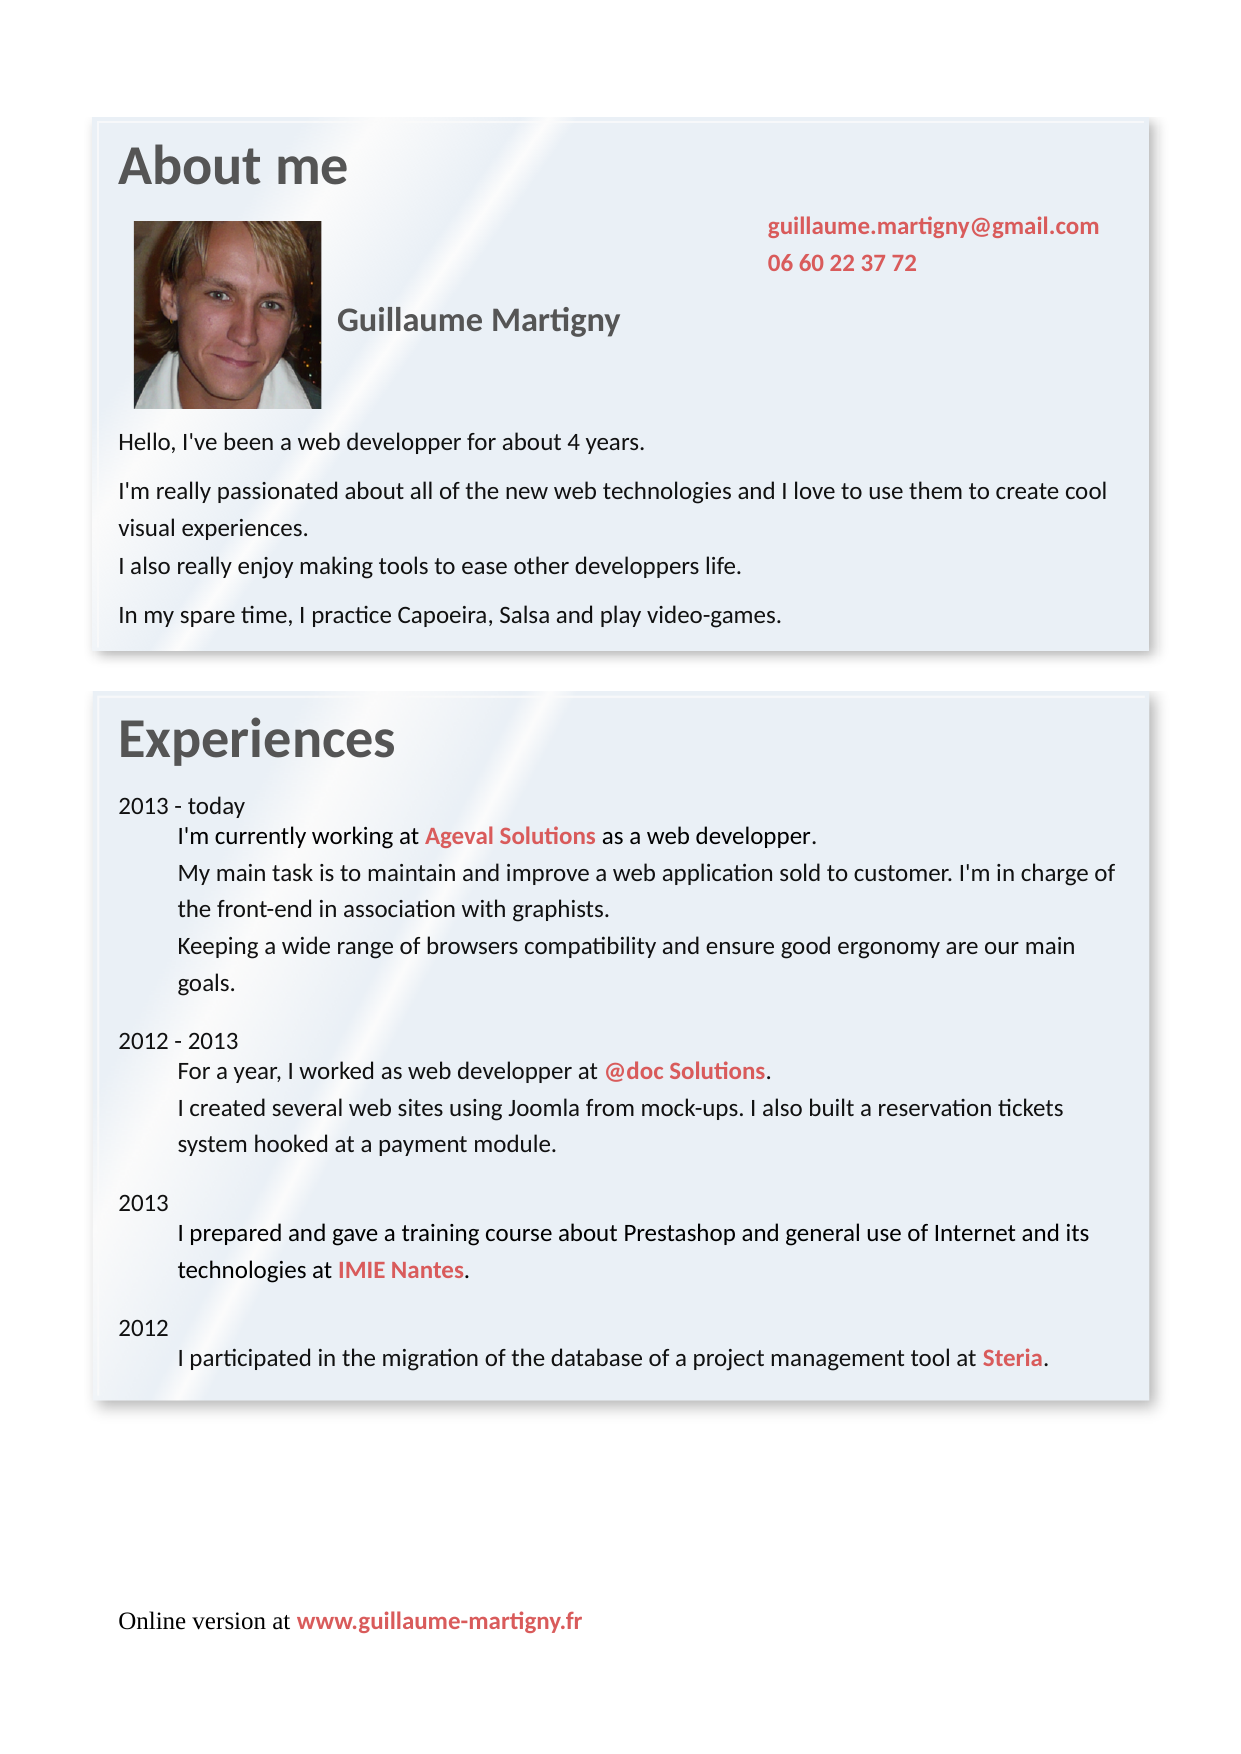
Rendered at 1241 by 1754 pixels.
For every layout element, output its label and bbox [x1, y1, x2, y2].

picture [67, 117, 1173, 672]
picture [67, 691, 1173, 1429]
